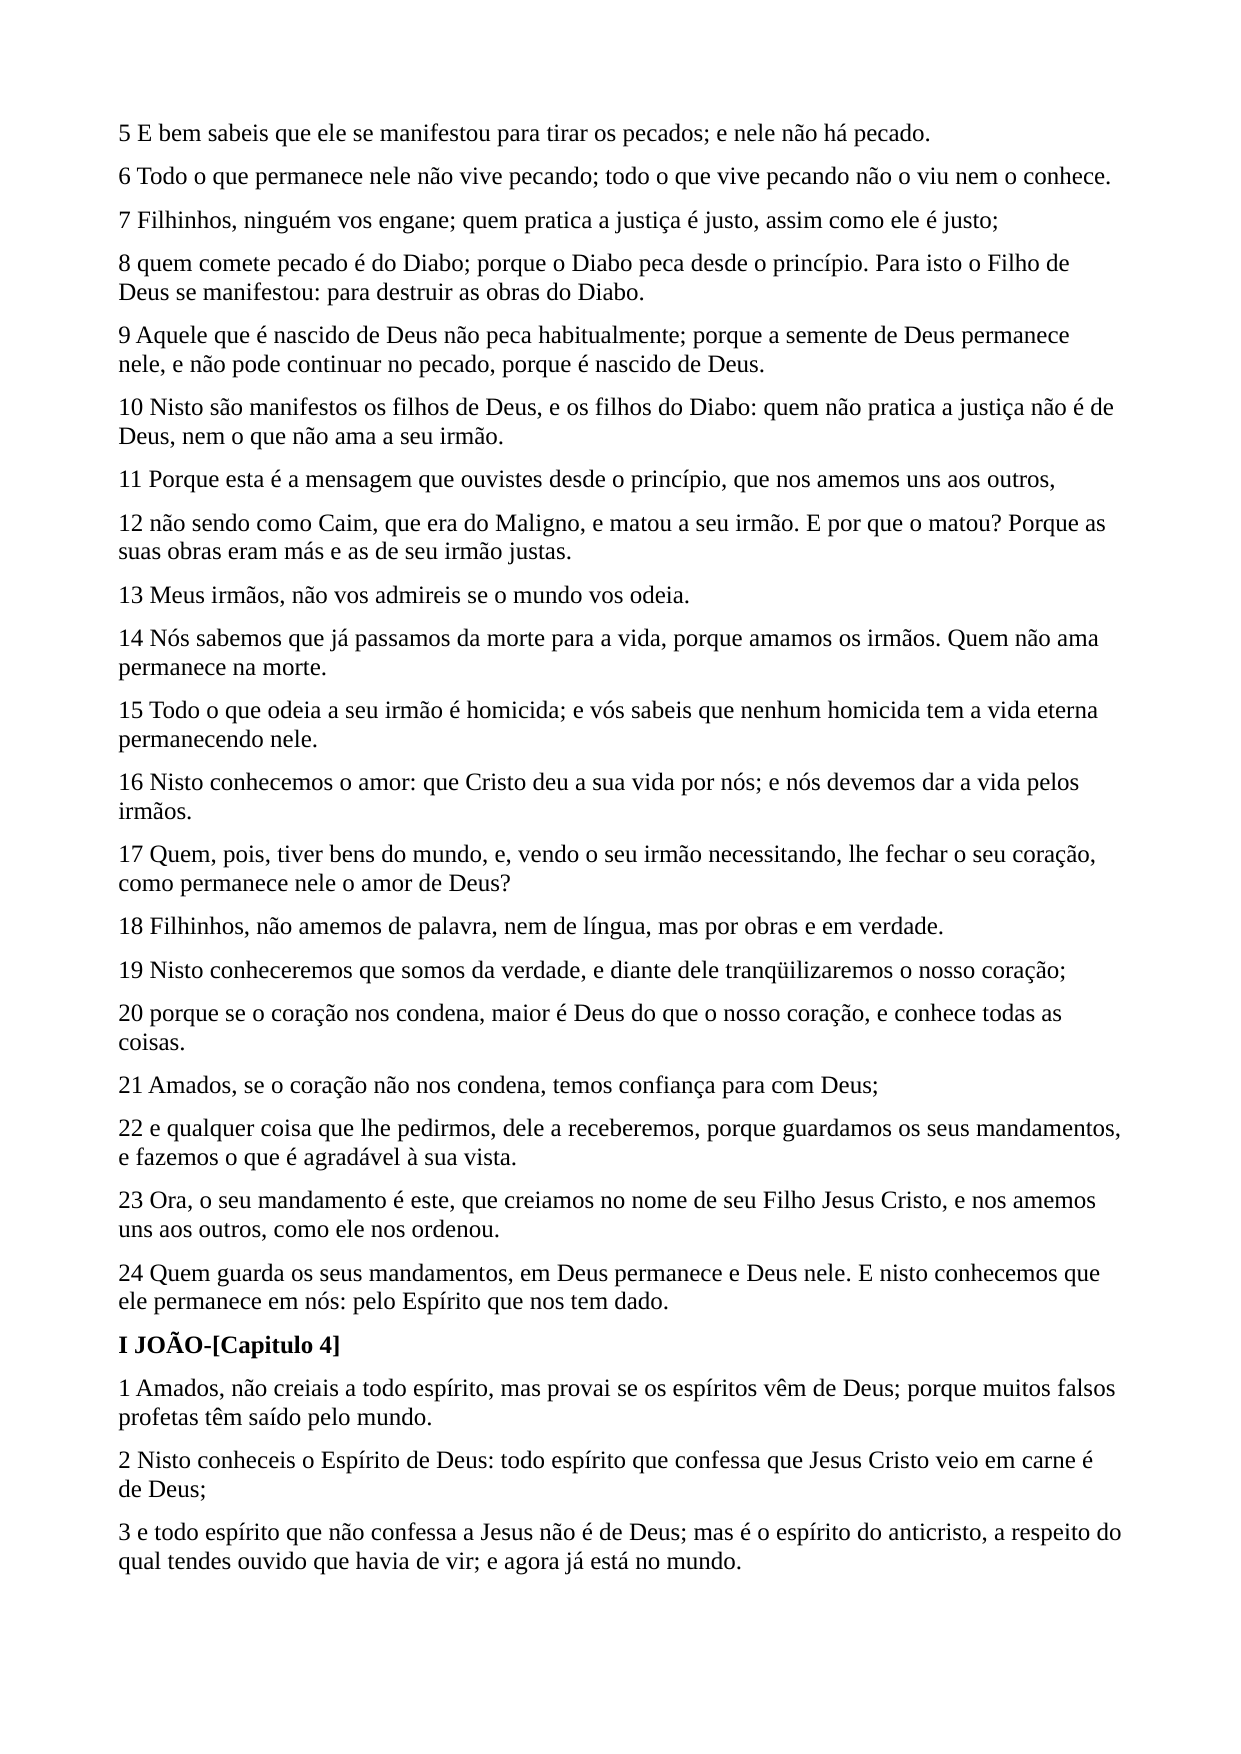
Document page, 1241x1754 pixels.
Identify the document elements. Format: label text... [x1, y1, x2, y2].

text 12 não sendo como Caim, que era do Maligno, e matou a seu irmão. E por que o matou? Porque as suas obras eram más e as de seu irmão justas. [118, 508, 1122, 565]
text 2 Nisto conheceis o Espírito de Deus: todo espírito que confessa que Jesus Cristo veio em carne é de Deus; [118, 1445, 1122, 1503]
text 16 Nisto conhecemos o amor: que Cristo deu a sua vida por nós; e nós devemos dar a vida pelos irmãos. [118, 767, 1122, 825]
text 24 Quem guarda os seus mandamentos, em Deus permanece e Deus nele. E nisto conhecemos que ele permanece em nós: pelo Espírito que nos tem dado. [118, 1258, 1122, 1315]
text 7 Filhinhos, ninguém vos engane; quem pratica a justiça é justo, assim como ele é justo; [118, 205, 1122, 233]
text 18 Filhinhos, não amemos de palavra, nem de língua, mas por obras e em verdade. [118, 911, 1122, 940]
text 22 e qualquer coisa que lhe pedirmos, dele a receberemos, porque guardamos os seus mandamentos, e fazemos o que é agradável à sua vista. [118, 1113, 1122, 1171]
text 8 quem comete pecado é do Diabo; porque o Diabo peca desde o princípio. Para isto o Filho de Deus se manifestou: para destruir as obras do Diabo. [118, 248, 1122, 306]
text 11 Porque esta é a mensagem que ouvistes desde o princípio, que nos amemos uns aos outros, [118, 464, 1122, 493]
text 17 Quem, pois, tiver bens do mundo, e, vendo o seu irmão necessitando, lhe fechar o seu coração, como permanece nele o amor de Deus? [118, 839, 1122, 897]
text 1 Amados, não creiais a todo espírito, mas provai se os espíritos vêm de Deus; porque muitos falsos profetas têm saído pelo mundo. [118, 1373, 1122, 1431]
text 23 Ora, o seu mandamento é este, que creiamos no nome de seu Filho Jesus Cristo, e nos amemos uns aos outros, como ele nos ordenou. [118, 1186, 1122, 1243]
text 9 Aquele que é nascido de Deus não peca habitualmente; porque a semente de Deus permanece nele, e não pode continuar no pecado, porque é nascido de Deus. [118, 320, 1122, 378]
text 5 E bem sabeis que ele se manifestou para tirar os pecados; e nele não há pecado. [118, 118, 1122, 147]
text 6 Todo o que permanece nele não vive pecando; todo o que vive pecando não o viu nem o conhece. [118, 161, 1122, 190]
text 15 Todo o que odeia a seu irmão é homicida; e vós sabeis que nenhum homicida tem a vida eterna permanecendo nele. [118, 695, 1122, 753]
text 10 Nisto são manifestos os filhos de Deus, e os filhos do Diabo: quem não pratica a justiça não é de Deus, nem o que não ama a seu irmão. [118, 392, 1122, 450]
text 3 e todo espírito que não confessa a Jesus não é de Deus; mas é o espírito do anticristo, a respeito do qual tendes ouvido que havia de vir; e agora já está no mundo. [118, 1517, 1122, 1575]
text 21 Amados, se o coração não nos condena, temos confiança para com Deus; [118, 1070, 1122, 1099]
text 13 Meus irmãos, não vos admireis se o mundo vos odeia. [118, 580, 1122, 608]
text 14 Nós sabemos que já passamos da morte para a vida, porque amamos os irmãos. Quem não ama permanece na morte. [118, 623, 1122, 681]
text 20 porque se o coração nos condena, maior é Deus do que o nosso coração, e conhece todas as coisas. [118, 998, 1122, 1056]
text 19 Nisto conheceremos que somos da verdade, e diante dele tranqüilizaremos o nosso coração; [118, 955, 1122, 983]
text I JOÃO-[Capitulo 4] [118, 1330, 1122, 1358]
